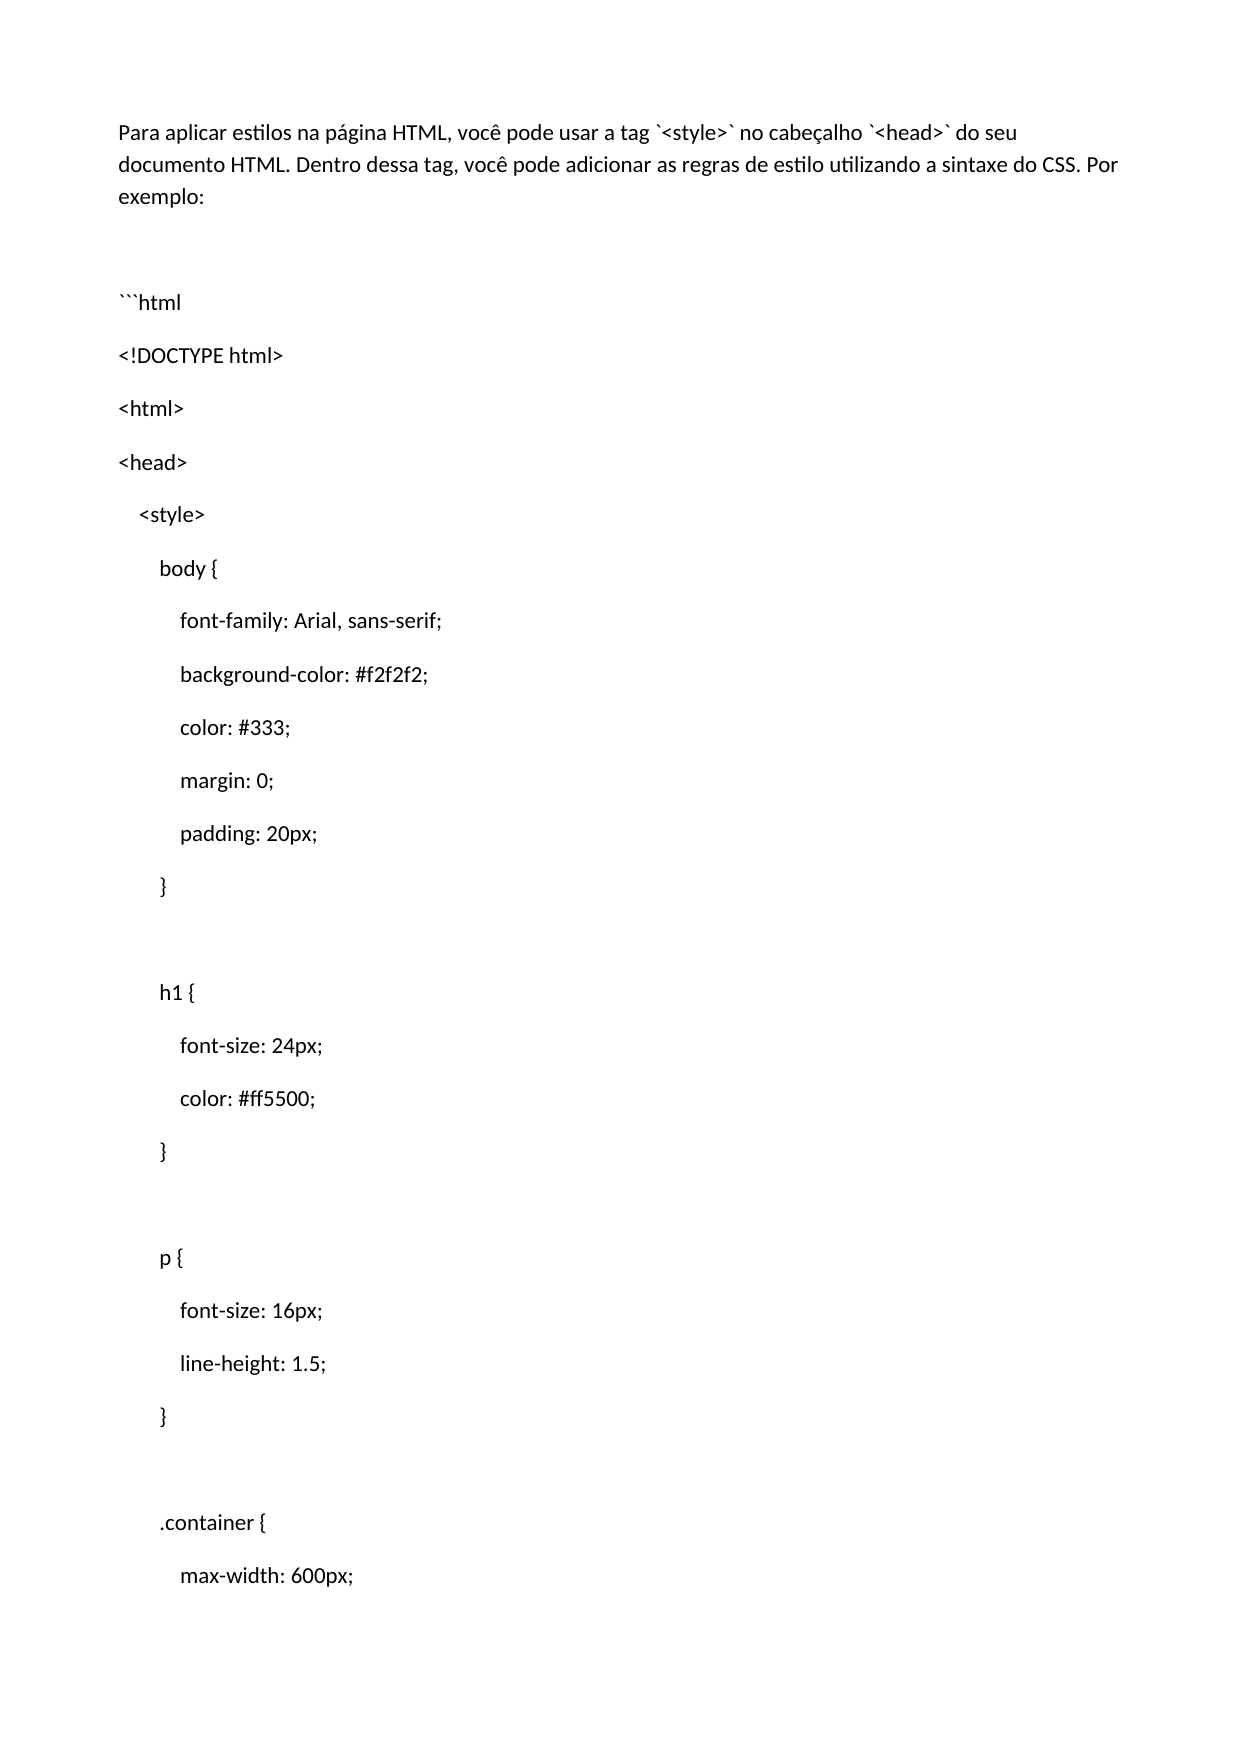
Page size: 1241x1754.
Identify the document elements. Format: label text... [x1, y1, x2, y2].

text <!DOCTYPE html> [118, 342, 1122, 369]
text color: #333; [118, 713, 1122, 741]
text <style> [118, 501, 1122, 529]
text font-size: 24px; [118, 1031, 1122, 1059]
text body { [118, 554, 1122, 582]
text font-size: 16px; [118, 1296, 1122, 1324]
text } [118, 872, 1122, 900]
text } [118, 1137, 1122, 1165]
text line-height: 1.5; [118, 1349, 1122, 1377]
text <head> [118, 448, 1122, 476]
text h1 { [118, 978, 1122, 1006]
text p { [118, 1243, 1122, 1271]
text } [118, 1402, 1122, 1430]
text ```html [118, 288, 1122, 317]
text max-width: 600px; [118, 1561, 1122, 1589]
text color: #ff5500; [118, 1084, 1122, 1112]
text font-family: Arial, sans-serif; [118, 607, 1122, 635]
text background-color: #f2f2f2; [118, 660, 1122, 688]
text Para aplicar estilos na página HTML, você pode usar a tag `<style>` no cabeçalho `<head>` do seu documento HTML. Dentro dessa tag, você pode adicionar as regras de estilo utilizando a sintaxe do CSS. Por exemplo: [118, 118, 1122, 211]
text .container { [118, 1508, 1122, 1536]
text margin: 0; [118, 766, 1122, 794]
text padding: 20px; [118, 819, 1122, 847]
text <html> [118, 394, 1122, 423]
